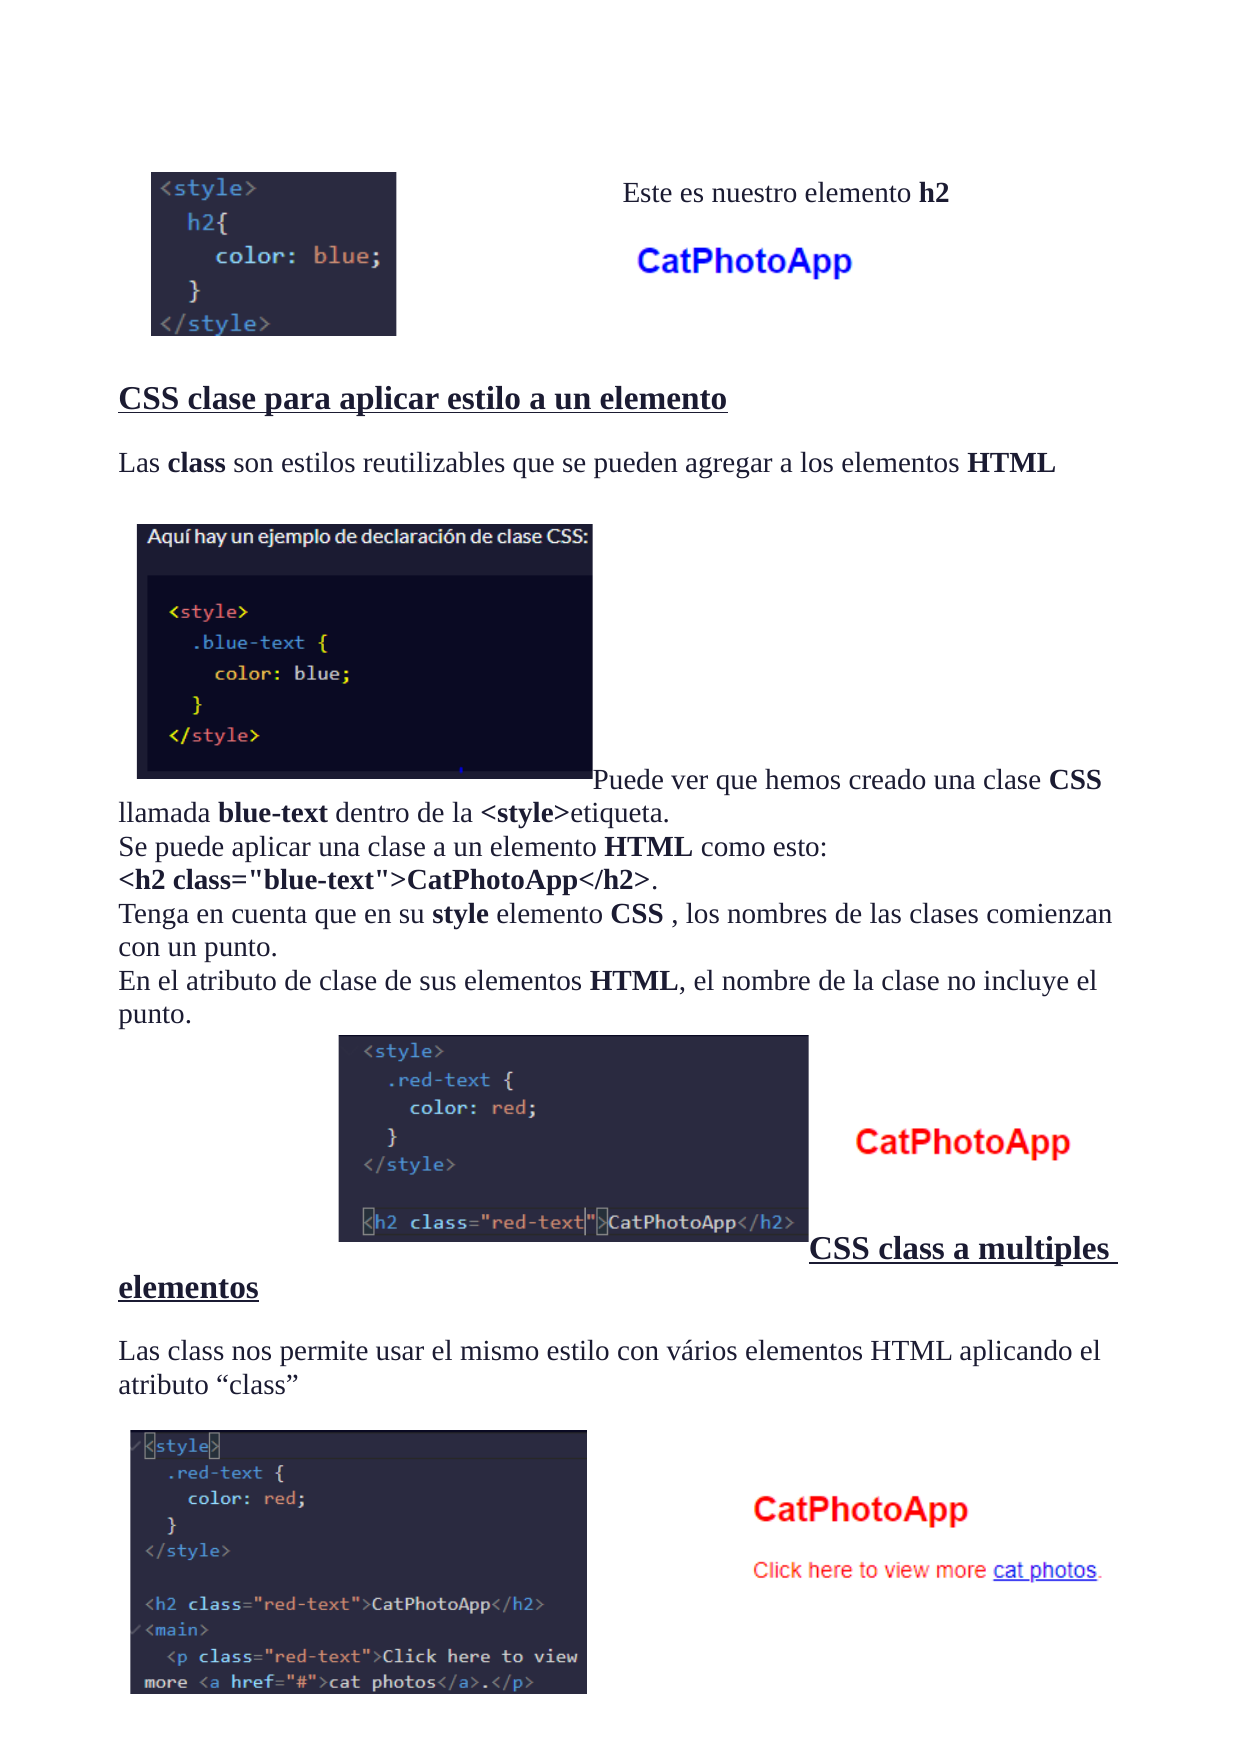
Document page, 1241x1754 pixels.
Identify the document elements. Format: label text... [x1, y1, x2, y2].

picture [630, 237, 934, 300]
picture [151, 172, 397, 336]
text CSS class a multiples elementos [118, 1228, 1122, 1305]
text [118, 175, 151, 208]
text Este es nuestro elemento h2 [397, 175, 1122, 208]
text Las class son estilos reutilizables que se pueden agregar a los elementos HTML [118, 445, 1122, 478]
picture [844, 1116, 1118, 1183]
picture [742, 1487, 1169, 1600]
picture [136, 524, 593, 779]
text Se puede aplicar una clase a un elemento HTML como esto: [118, 829, 1122, 862]
text CSS clase para aplicar estilo a un elemento [118, 378, 1122, 417]
text Puede ver que hemos creado una clase CSS llamada blue-text dentro de la <style>etiqueta. [118, 762, 1122, 829]
text <h2 class="blue-text">CatPhotoApp</h2>. [118, 862, 1122, 896]
text Las class nos permite usar el mismo estilo con vários elementos HTML aplicando el atributo “class” [118, 1333, 1122, 1401]
picture [338, 1035, 809, 1242]
text En el atributo de clase de sus elementos HTML, el nombre de la clase no incluye el punto. [118, 963, 1122, 1030]
text Tenga en cuenta que en su style elemento CSS , los nombres de las clases comienzan con un punto. [118, 896, 1122, 963]
picture [130, 1430, 587, 1694]
